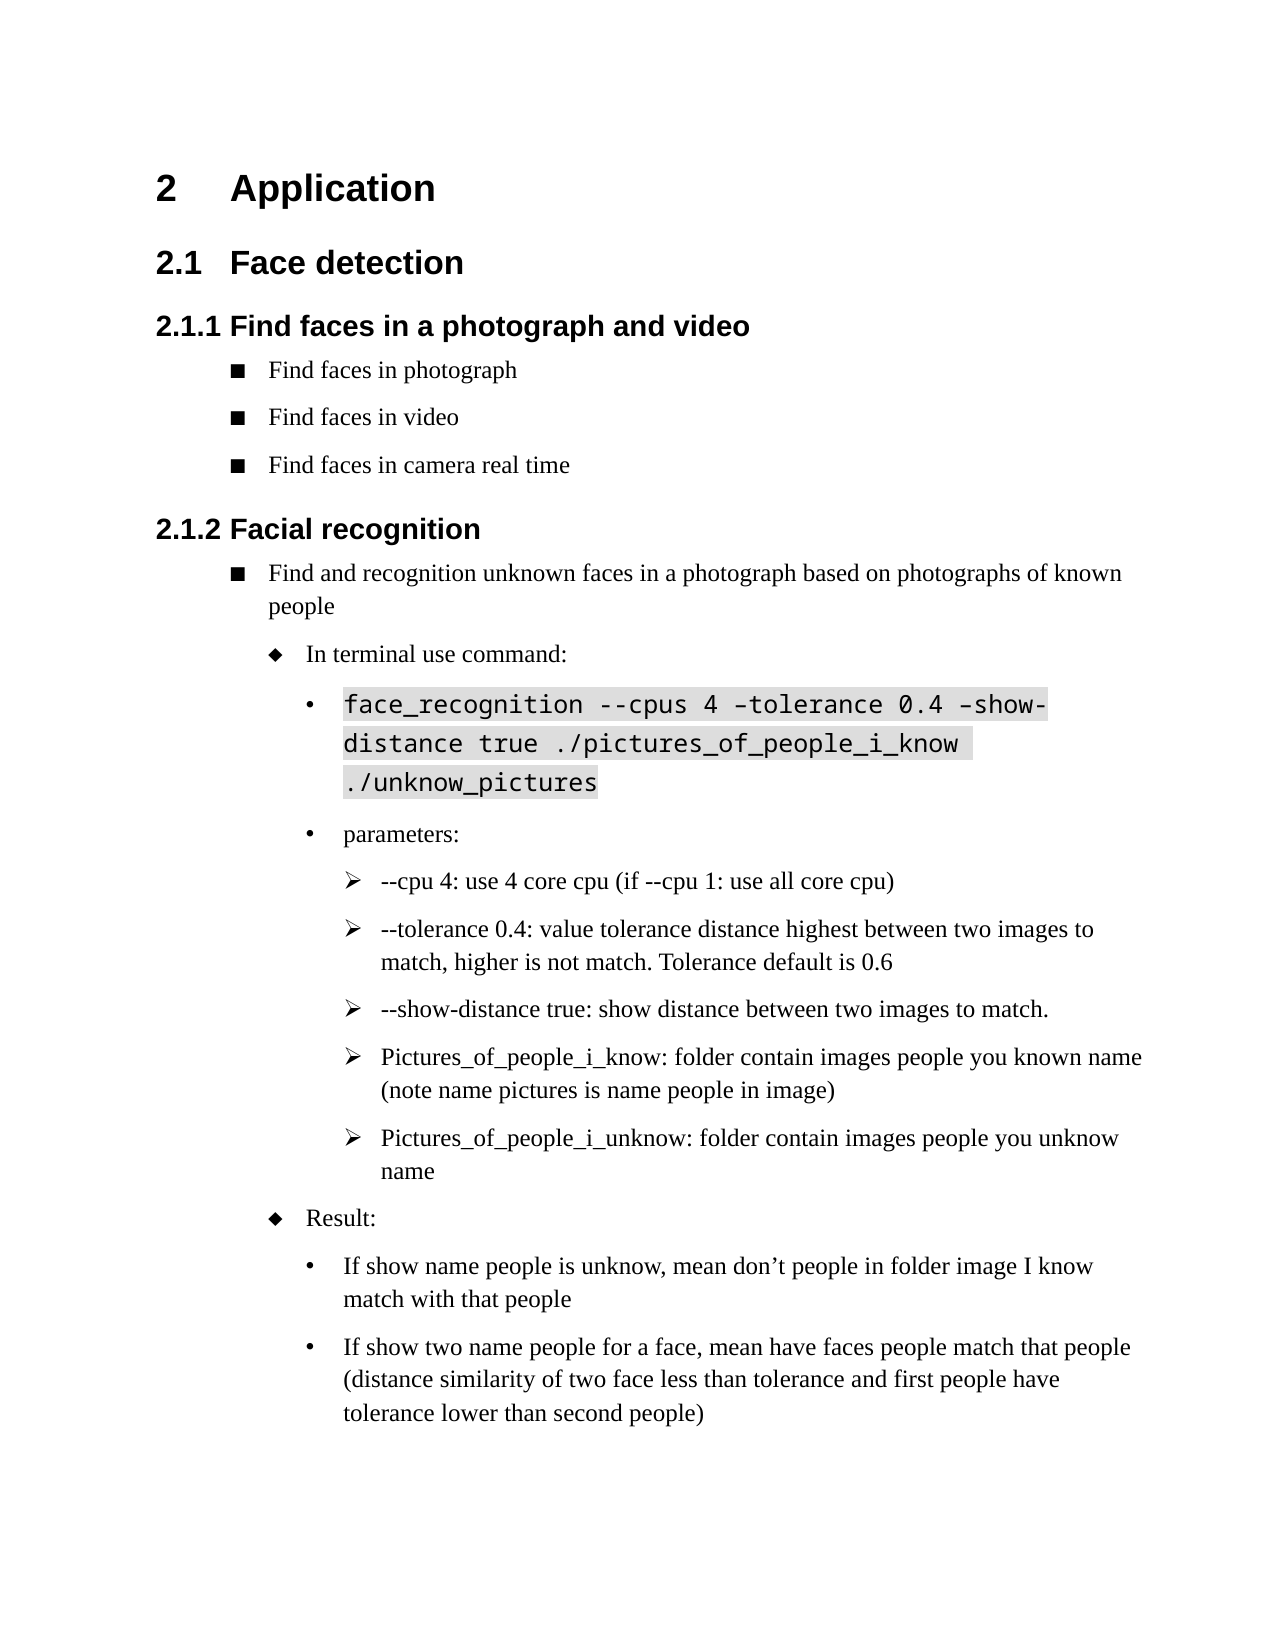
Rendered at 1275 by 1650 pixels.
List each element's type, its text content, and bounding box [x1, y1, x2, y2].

subtitle Face detection [156, 243, 1157, 281]
list If show two name people for a face, mean have faces people match that people (distance similarity of two face less than tolerance and first people have tolerance lower than second people) [306, 1332, 1157, 1426]
list face_recognition --cpus 4 –tolerance 0.4 –show-distance true ./pictures_of_people_i_know ./unknow_pictures [306, 687, 1157, 799]
list Find faces in camera real time [231, 450, 1157, 479]
subtitle Find faces in a photograph and video [156, 308, 1157, 342]
list --show-distance true: show distance between two images to match. [343, 994, 1157, 1023]
list parameters: [306, 819, 1157, 847]
list If show name people is unknow, mean don’t people in folder image I know match with that people [306, 1251, 1157, 1313]
subtitle Application [156, 166, 1157, 209]
list Find and recognition unknown faces in a photograph based on photographs of known people [231, 558, 1157, 620]
list --tolerance 0.4: value tolerance distance highest between two images to match, higher is not match. Tolerance default is 0.6 [343, 914, 1157, 976]
list --cpu 4: use 4 core cpu (if --cpu 1: use all core cpu) [343, 866, 1157, 895]
list Pictures_of_people_i_know: folder contain images people you known name (note name pictures is name people in image) [343, 1042, 1157, 1104]
list In terminal use command: [268, 639, 1157, 668]
subtitle Facial recognition [156, 512, 1157, 546]
list Find faces in photograph [231, 355, 1157, 383]
list Result: [268, 1203, 1157, 1232]
list Find faces in video [231, 402, 1157, 431]
list Pictures_of_people_i_unknow: folder contain images people you unknow name [343, 1123, 1157, 1184]
